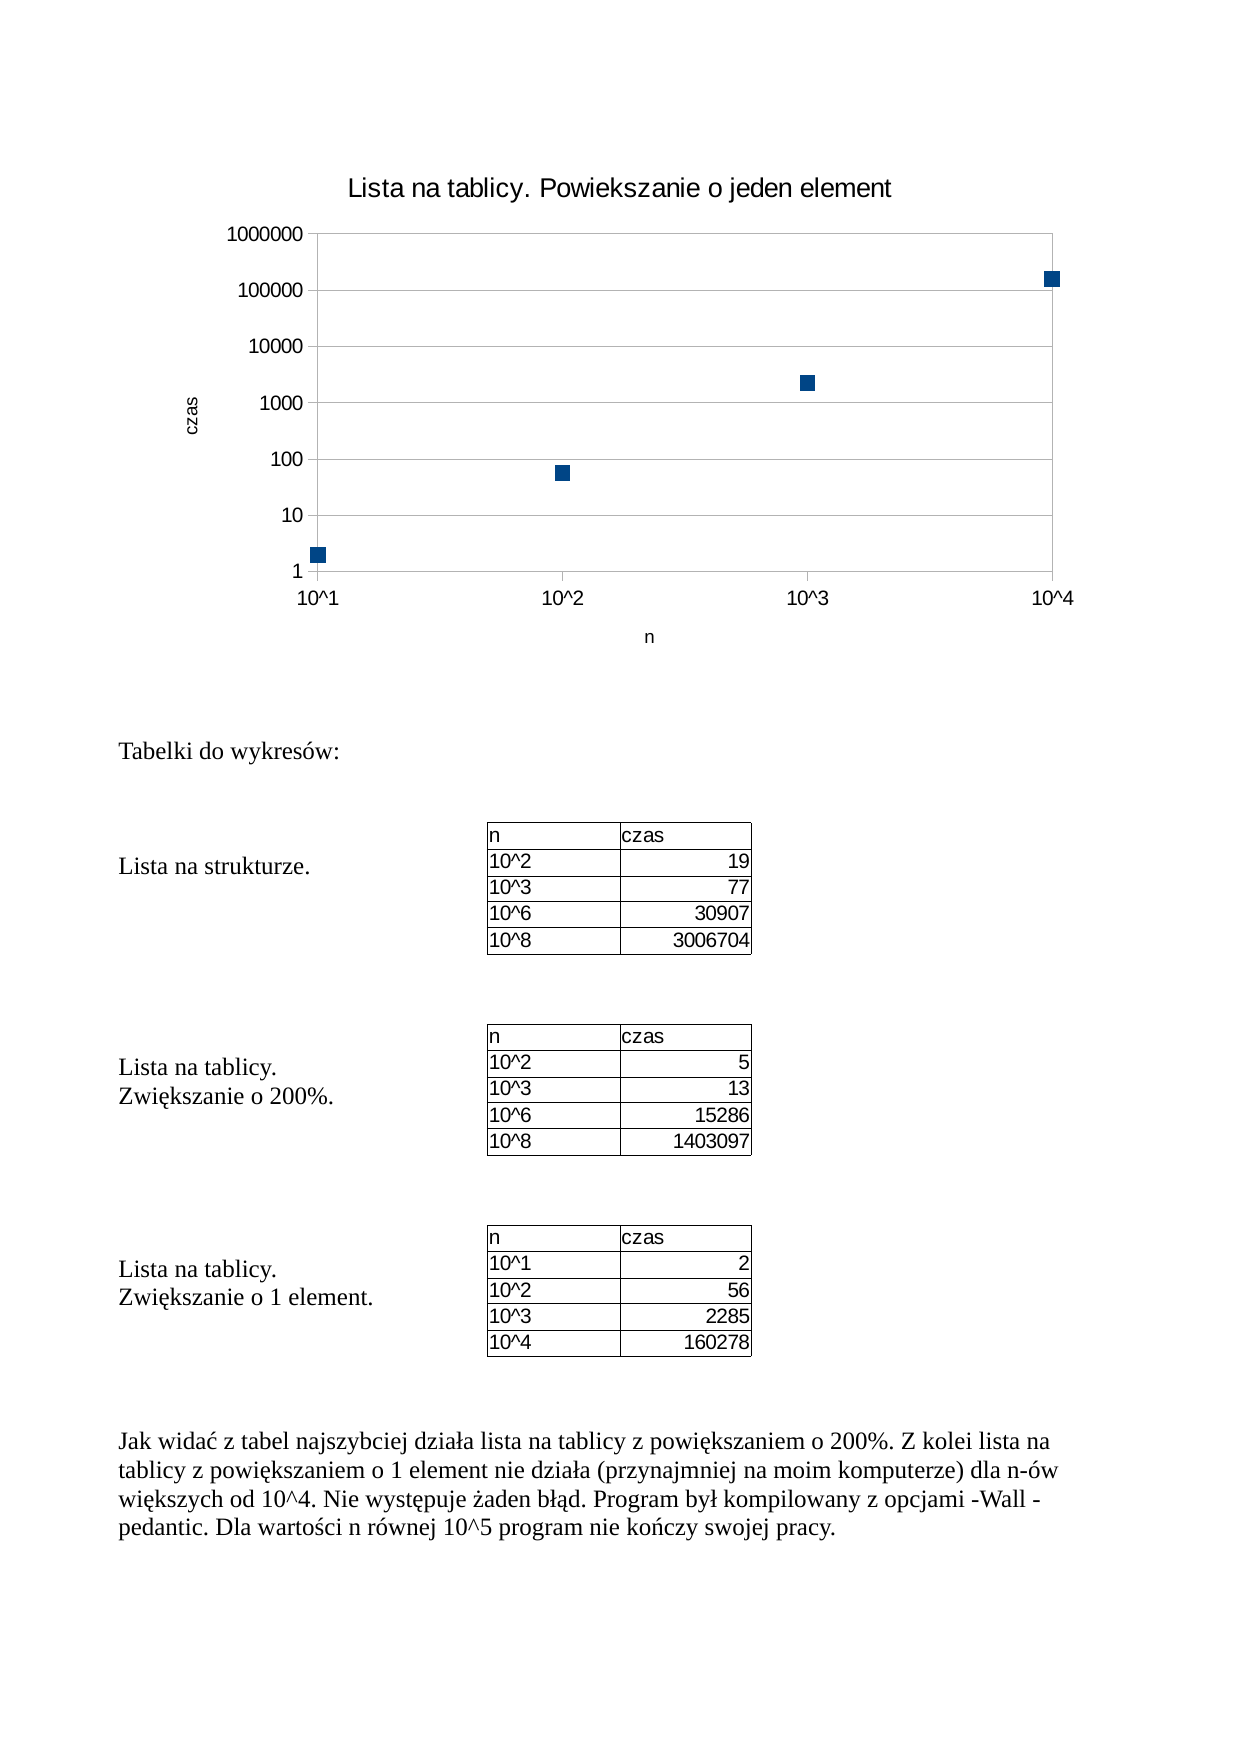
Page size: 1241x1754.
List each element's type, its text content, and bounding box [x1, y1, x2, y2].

text Zwiększanie o 200%. [118, 1081, 487, 1110]
text Lista na tablicy. [621, 1254, 751, 1278]
text Lista na tablicy. [118, 1254, 487, 1282]
text Tabelki do wykresów: [118, 736, 1122, 765]
text Zwiększanie o 1 element. [488, 1304, 620, 1311]
text Lista na strukturze. [621, 851, 751, 876]
text Lista na tablicy. [118, 1052, 487, 1081]
text Lista na tablicy. [488, 1254, 620, 1278]
text Lista na tablicy. [621, 1052, 751, 1077]
text Zwiększanie o 200%. [621, 1081, 751, 1102]
text Zwiększanie o 200%. [488, 1103, 620, 1110]
text Lista na tablicy. [752, 1254, 1122, 1282]
text Lista na tablicy. [488, 1052, 620, 1077]
text Zwiększanie o 1 element. [621, 1304, 751, 1311]
text Zwiększanie o 1 element. [752, 1282, 1122, 1311]
text Zwiększanie o 200%. [621, 1103, 751, 1110]
text Zwiększanie o 200%. [488, 1081, 620, 1102]
text Lista na tablicy. [752, 1052, 1122, 1081]
text Zwiększanie o 1 element. [621, 1282, 751, 1303]
text Zwiększanie o 1 element. [118, 1282, 487, 1311]
text Lista na strukturze. [488, 851, 620, 876]
text Zwiększanie o 1 element. [488, 1282, 620, 1303]
text Zwiększanie o 200%. [752, 1081, 1122, 1110]
text Jak widać z tabel najszybciej działa lista na tablicy z powiększaniem o 200%. Z kolei lista na tablicy z powiększaniem o 1 element nie działa (przynajmniej na moim komputerze) dla n-ów większych od 10^4. Nie występuje żaden błąd. Program był kompilowany z opcjami -Wall -pedantic. Dla wartości n równej 10^5 program nie kończy swojej pracy. [118, 1426, 1122, 1541]
text Lista na strukturze. [118, 851, 487, 880]
text Lista na strukturze. [752, 851, 1122, 880]
